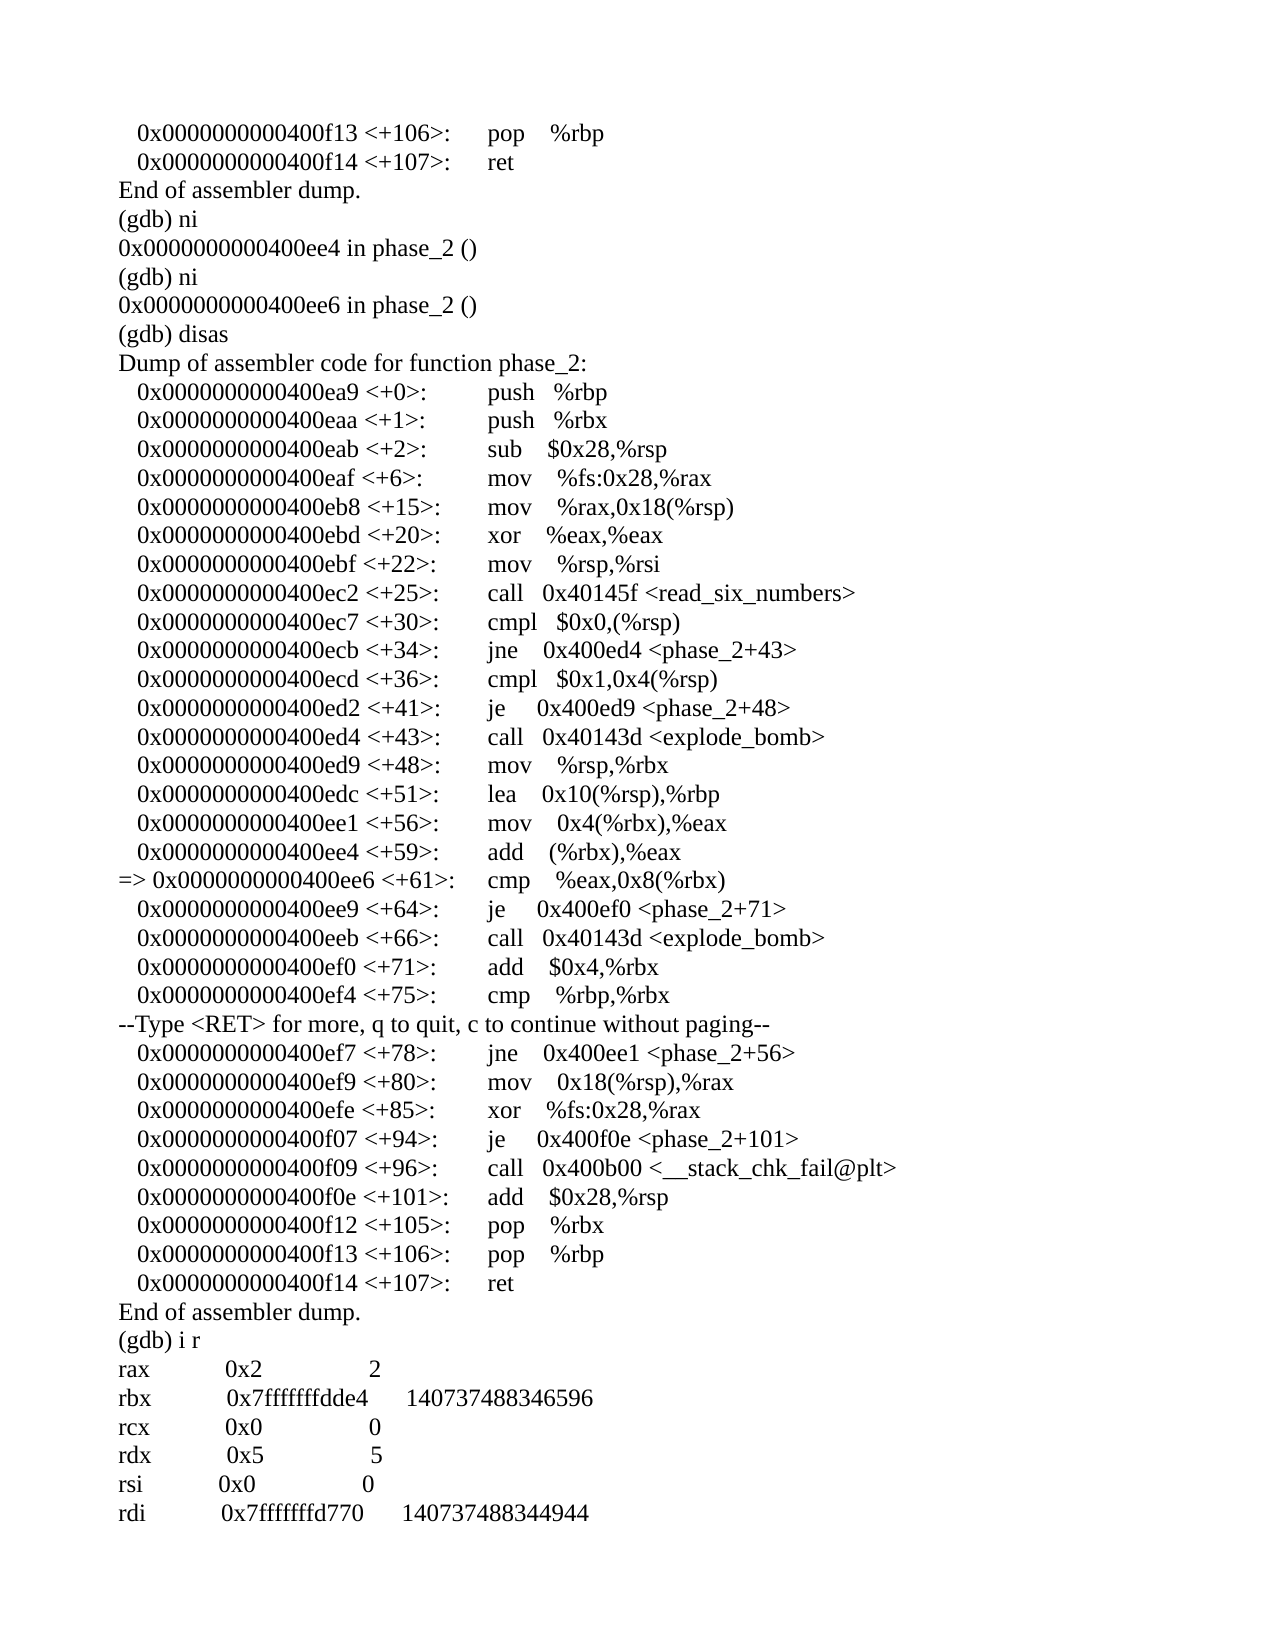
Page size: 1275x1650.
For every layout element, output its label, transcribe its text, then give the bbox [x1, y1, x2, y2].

text (gdb) disas [118, 319, 1157, 348]
text End of assembler dump. [118, 1297, 1157, 1326]
text 0x0000000000400ec2 <+25>: call 0x40145f <read_six_numbers> [118, 578, 1157, 607]
text => 0x0000000000400ee6 <+61>: cmp %eax,0x8(%rbx) [118, 866, 1157, 894]
text rsi 0x0 0 [118, 1469, 1157, 1498]
text 0x0000000000400eeb <+66>: call 0x40143d <explode_bomb> [118, 923, 1157, 952]
text 0x0000000000400ed9 <+48>: mov %rsp,%rbx [118, 751, 1157, 779]
text 0x0000000000400ee1 <+56>: mov 0x4(%rbx),%eax [118, 808, 1157, 837]
text (gdb) ni [118, 262, 1157, 291]
text rdi 0x7fffffffd770 140737488344944 [118, 1498, 1157, 1527]
text Dump of assembler code for function phase_2: [118, 348, 1157, 377]
text rbx 0x7fffffffdde4 140737488346596 [118, 1383, 1157, 1412]
text 0x0000000000400eaa <+1>: push %rbx [118, 406, 1157, 434]
text rdx 0x5 5 [118, 1441, 1157, 1469]
text 0x0000000000400f14 <+107>: ret [118, 1268, 1157, 1297]
text 0x0000000000400ef9 <+80>: mov 0x18(%rsp),%rax [118, 1067, 1157, 1096]
text 0x0000000000400ef4 <+75>: cmp %rbp,%rbx [118, 981, 1157, 1009]
text 0x0000000000400eaf <+6>: mov %fs:0x28,%rax [118, 463, 1157, 492]
text 0x0000000000400ed2 <+41>: je 0x400ed9 <phase_2+48> [118, 693, 1157, 722]
text 0x0000000000400ebf <+22>: mov %rsp,%rsi [118, 549, 1157, 578]
text 0x0000000000400ea9 <+0>: push %rbp [118, 377, 1157, 406]
text 0x0000000000400f07 <+94>: je 0x400f0e <phase_2+101> [118, 1124, 1157, 1153]
text rcx 0x0 0 [118, 1412, 1157, 1441]
text 0x0000000000400ecd <+36>: cmpl $0x1,0x4(%rsp) [118, 664, 1157, 693]
text 0x0000000000400f13 <+106>: pop %rbp [118, 118, 1157, 147]
text 0x0000000000400edc <+51>: lea 0x10(%rsp),%rbp [118, 779, 1157, 808]
text rax 0x2 2 [118, 1354, 1157, 1383]
text End of assembler dump. [118, 176, 1157, 204]
text (gdb) ni [118, 204, 1157, 233]
text 0x0000000000400ee9 <+64>: je 0x400ef0 <phase_2+71> [118, 894, 1157, 923]
text 0x0000000000400ee4 <+59>: add (%rbx),%eax [118, 837, 1157, 866]
text 0x0000000000400ee6 in phase_2 () [118, 291, 1157, 319]
text 0x0000000000400ec7 <+30>: cmpl $0x0,(%rsp) [118, 607, 1157, 636]
text 0x0000000000400ed4 <+43>: call 0x40143d <explode_bomb> [118, 722, 1157, 751]
text 0x0000000000400f09 <+96>: call 0x400b00 <__stack_chk_fail@plt> [118, 1153, 1157, 1182]
text 0x0000000000400ecb <+34>: jne 0x400ed4 <phase_2+43> [118, 636, 1157, 664]
text 0x0000000000400ef0 <+71>: add $0x4,%rbx [118, 952, 1157, 981]
text 0x0000000000400ef7 <+78>: jne 0x400ee1 <phase_2+56> [118, 1038, 1157, 1067]
text 0x0000000000400ebd <+20>: xor %eax,%eax [118, 521, 1157, 549]
text 0x0000000000400eb8 <+15>: mov %rax,0x18(%rsp) [118, 492, 1157, 521]
text (gdb) i r [118, 1326, 1157, 1354]
text 0x0000000000400f0e <+101>: add $0x28,%rsp [118, 1182, 1157, 1211]
text --Type <RET> for more, q to quit, c to continue without paging-- [118, 1009, 1157, 1038]
text 0x0000000000400f12 <+105>: pop %rbx [118, 1211, 1157, 1239]
text 0x0000000000400eab <+2>: sub $0x28,%rsp [118, 434, 1157, 463]
text 0x0000000000400f13 <+106>: pop %rbp [118, 1239, 1157, 1268]
text 0x0000000000400f14 <+107>: ret [118, 147, 1157, 176]
text 0x0000000000400efe <+85>: xor %fs:0x28,%rax [118, 1096, 1157, 1124]
text 0x0000000000400ee4 in phase_2 () [118, 233, 1157, 262]
